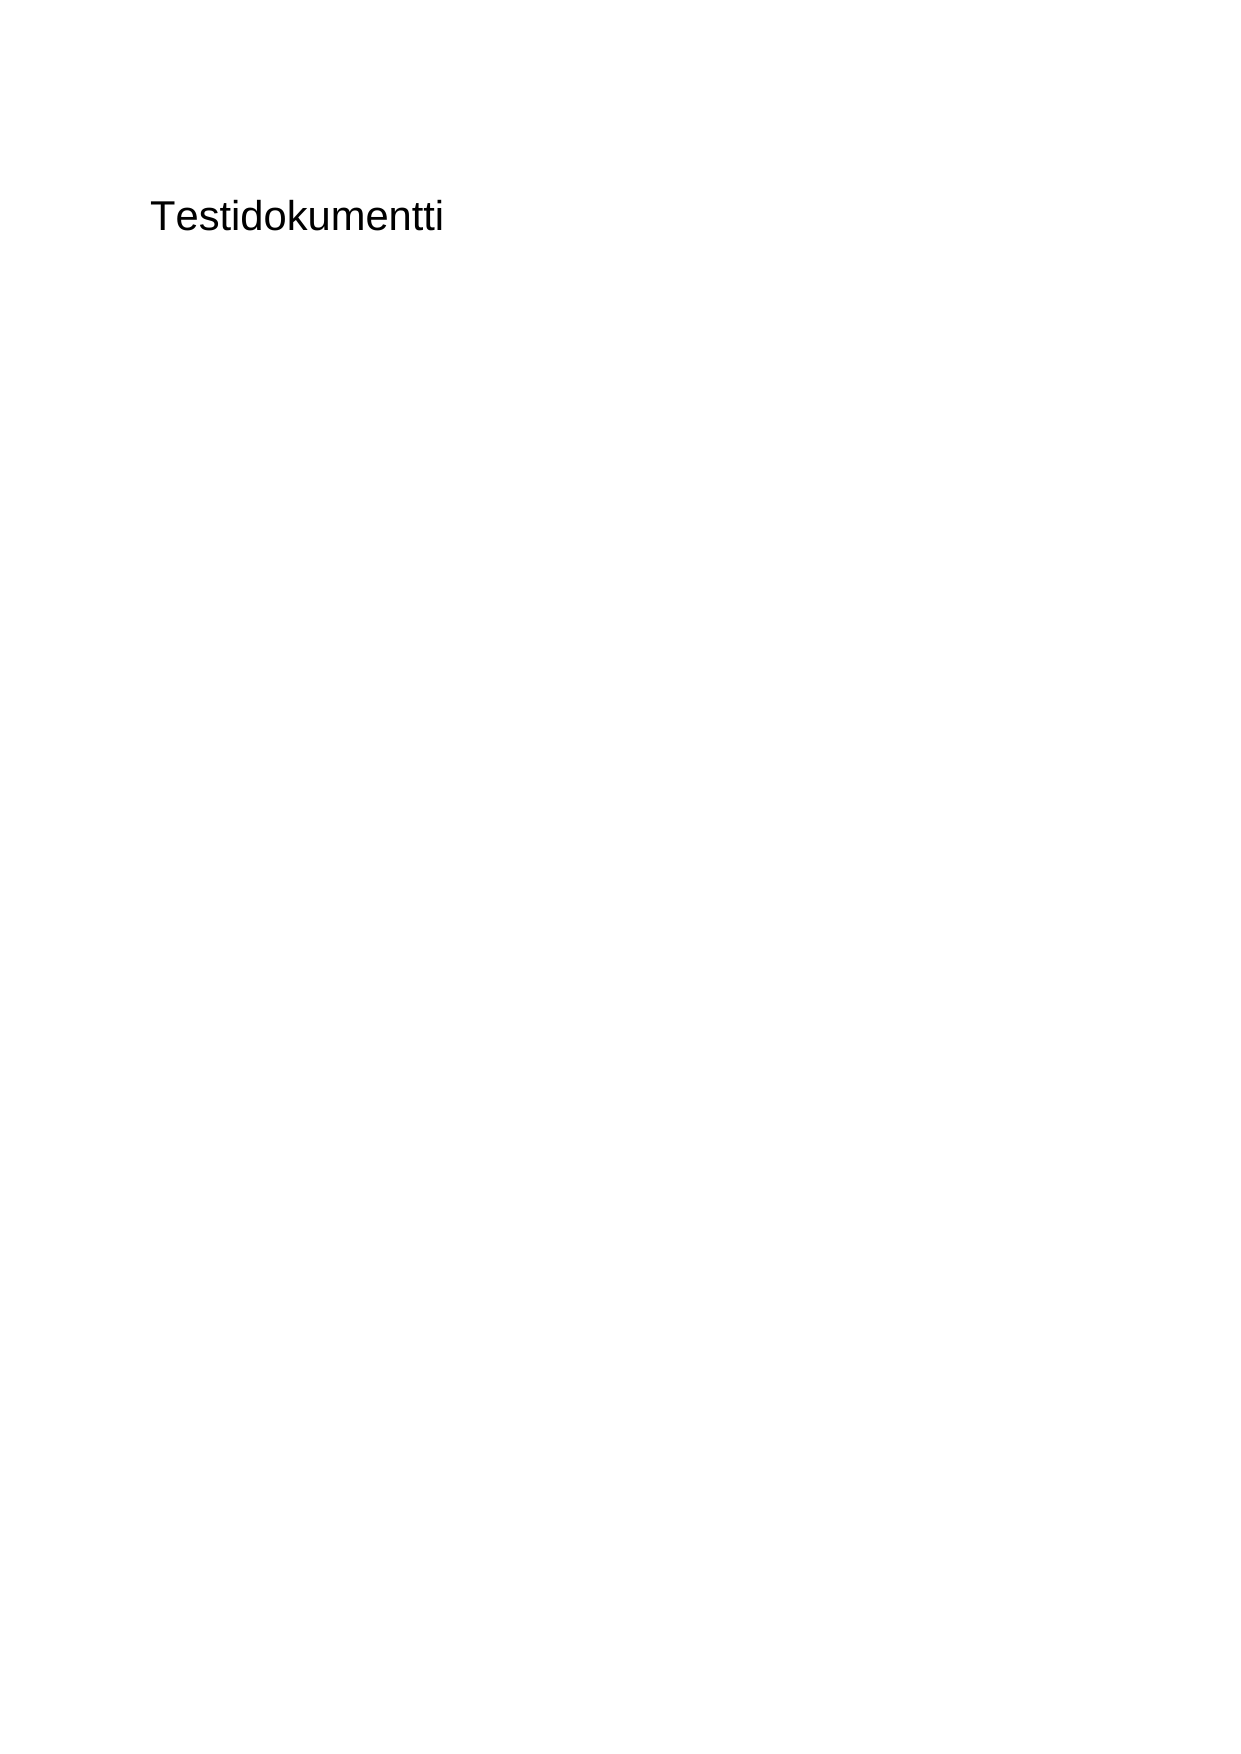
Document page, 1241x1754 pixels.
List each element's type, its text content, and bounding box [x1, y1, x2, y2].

subtitle Testidokumentti [150, 192, 1090, 239]
